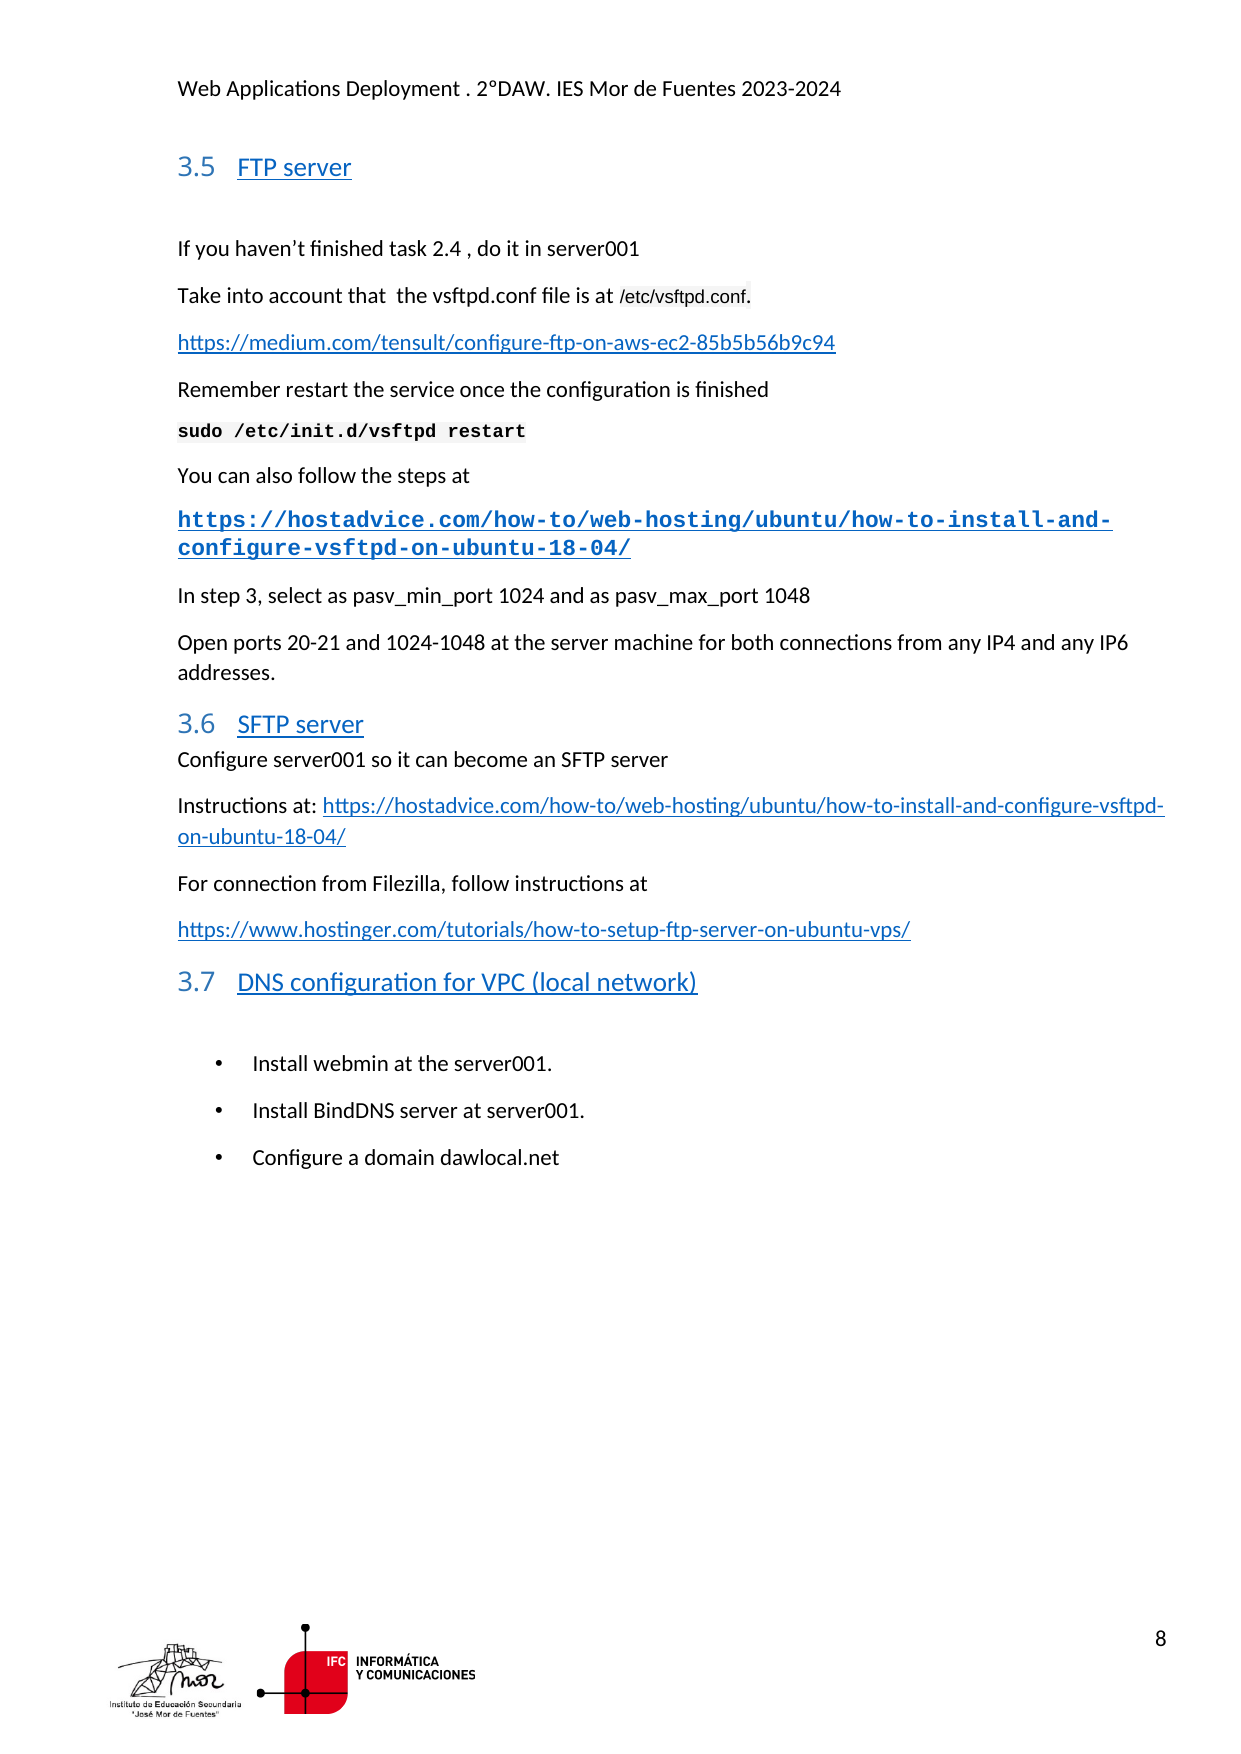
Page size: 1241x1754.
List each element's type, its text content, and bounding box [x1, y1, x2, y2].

text If you haven’t finished task 2.4 , do it in server001 [177, 234, 1167, 262]
text https://hostadvice.com/how-to/web-hosting/ubuntu/how-to-install-and-configure-vsftpd-on-ubuntu-18-04/ [177, 508, 1167, 562]
list Install webmin at the server001. [215, 1049, 1167, 1077]
text Configure server001 so it can become an SFTP server [177, 745, 1167, 773]
text sudo /etc/init.d/vsftpd restart [177, 422, 1167, 443]
text https://www.hostinger.com/tutorials/how-to-setup-ftp-server-on-ubuntu-vps/ [177, 916, 1167, 944]
text Take into account that the vsftpd.conf file is at /etc/vsftpd.conf. [177, 281, 1167, 309]
subtitle SFTP server [177, 705, 1167, 742]
text Open ports 20-21 and 1024-1048 at the server machine for both connections from any IP4 and any IP6 addresses. [177, 628, 1167, 686]
picture [100, 1631, 249, 1736]
picture [256, 1624, 475, 1714]
text You can also follow the steps at [177, 462, 1167, 490]
text Remember restart the service once the configuration is finished [177, 375, 1167, 403]
text In step 3, select as pasv_min_port 1024 and as pasv_max_port 1048 [177, 581, 1167, 609]
list Install BindDNS server at server001. [215, 1096, 1167, 1124]
text https://medium.com/tensult/configure-ftp-on-aws-ec2-85b5b56b9c94 [177, 328, 1167, 356]
subtitle DNS configuration for VPC (local network) [177, 962, 1167, 999]
text Instructions at: https://hostadvice.com/how-to/web-hosting/ubuntu/how-to-install-and-configure-vsftpd-on-ubuntu-18-04/ [177, 792, 1167, 850]
text For connection from Filezilla, follow instructions at [177, 869, 1167, 897]
list Configure a domain dawlocal.net [215, 1143, 1167, 1171]
subtitle FTP server [177, 148, 1167, 184]
